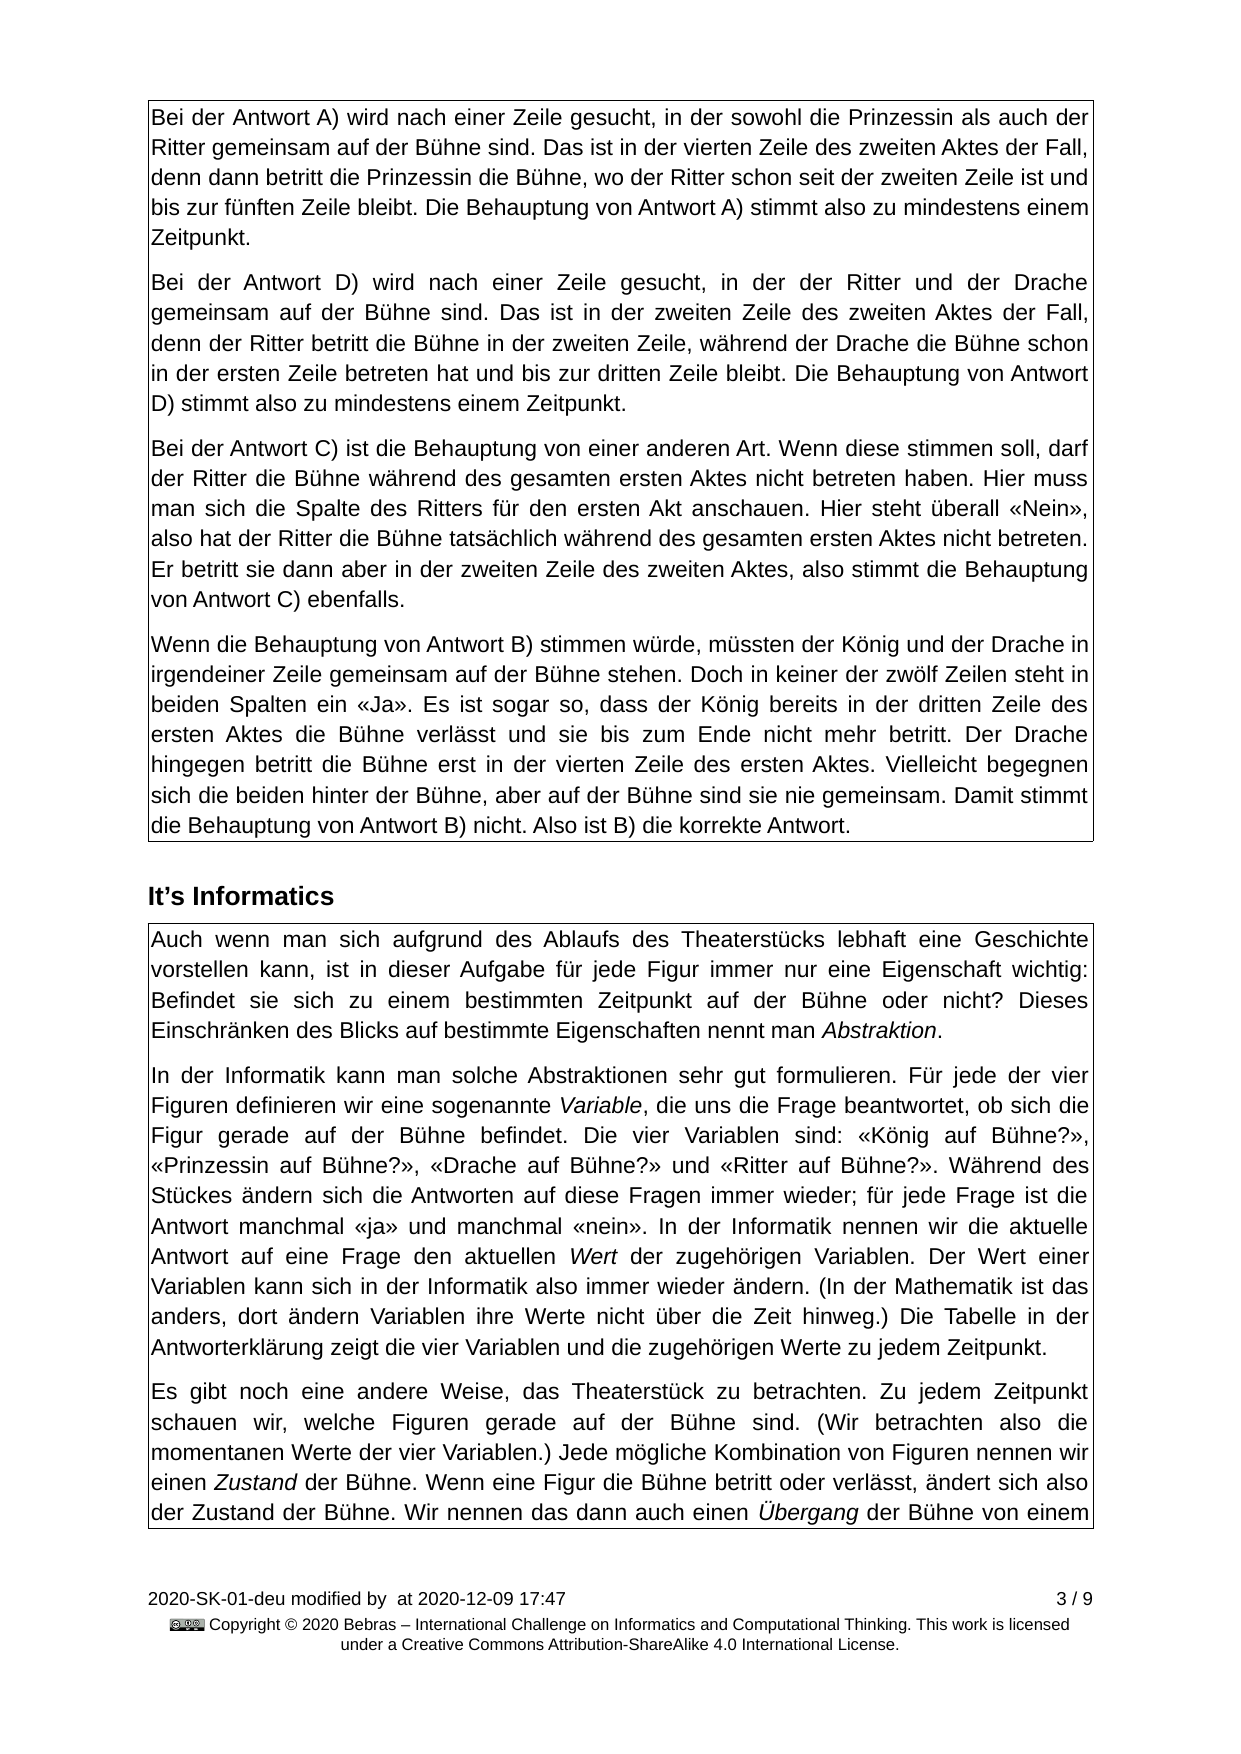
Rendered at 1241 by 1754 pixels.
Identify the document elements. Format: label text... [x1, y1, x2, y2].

text Wenn die Behauptung von Antwort B) stimmen würde, müssten der König und der Drache in irgendeiner Zeile gemeinsam auf der Bühne stehen. Doch in keiner der zwölf Zeilen steht in beiden Spalten ein «Ja». Es ist sogar so, dass der König bereits in der dritten Zeile des ersten Aktes die Bühne verlässt und sie bis zum Ende nicht mehr betritt. Der Drache hingegen betritt die Bühne erst in der vierten Zeile des ersten Aktes. Vielleicht begegnen sich die beiden hinter der Bühne, aber auf der Bühne sind sie nie gemeinsam. Damit stimmt die Behauptung von Antwort B) nicht. Also ist B) die korrekte Antwort. [149, 627, 1093, 841]
text Es gibt noch eine andere Weise, das Theaterstück zu betrachten. Zu jedem Zeitpunkt schauen wir, welche Figuren gerade auf der Bühne sind. (Wir betrachten also die momentanen Werte der vier Variablen.) Jede mögliche Kombination von Figuren nennen wir einen Zustand der Bühne. Wenn eine Figur die Bühne betritt oder verlässt, ändert sich also der Zustand der Bühne. Wir nennen das dann auch einen Übergang der Bühne von einem [149, 1375, 1093, 1528]
text Bei der Antwort C) ist die Behauptung von einer anderen Art. Wenn diese stimmen soll, darf der Ritter die Bühne während des gesamten ersten Aktes nicht betreten haben. Hier muss man sich die Spalte des Ritters für den ersten Akt anschauen. Hier steht überall «Nein», also hat der Ritter die Bühne tatsächlich während des gesamten ersten Aktes nicht betreten. Er betritt sie dann aber in der zweiten Zeile des zweiten Aktes, also stimmt die Behauptung von Antwort C) ebenfalls. [149, 432, 1093, 612]
subtitle It’s Informatics [148, 880, 1093, 911]
text Auch wenn man sich aufgrund des Ablaufs des Theaterstücks lebhaft eine Geschichte vorstellen kann, ist in dieser Aufgabe für jede Figur immer nur eine Eigenschaft wichtig: Befindet sie sich zu einem bestimmten Zeitpunkt auf der Bühne oder nicht? Dieses Einschränken des Blicks auf bestimmte Eigenschaften nennt man Abstraktion. [149, 924, 1093, 1043]
text In der Informatik kann man solche Abstraktionen sehr gut formulieren. Für jede der vier Figuren definieren wir eine sogenannte Variable, die uns die Frage beantwortet, ob sich die Figur gerade auf der Bühne befindet. Die vier Variablen sind: «König auf Bühne?», «Prinzessin auf Bühne?», «Drache auf Bühne?» und «Ritter auf Bühne?». Während des Stückes ändern sich die Antworten auf diese Fragen immer wieder; für jede Frage ist die Antwort manchmal «ja» und manchmal «nein». In der Informatik nennen wir die aktuelle Antwort auf eine Frage den aktuellen Wert der zugehörigen Variablen. Der Wert einer Variablen kann sich in der Informatik also immer wieder ändern. (In der Mathematik ist das anders, dort ändern Variablen ihre Werte nicht über die Zeit hinweg.) Die Tabelle in der Antworterklärung zeigt die vier Variablen und die zugehörigen Werte zu jedem Zeitpunkt. [149, 1059, 1093, 1360]
text Bei der Antwort A) wird nach einer Zeile gesucht, in der sowohl die Prinzessin als auch der Ritter gemeinsam auf der Bühne sind. Das ist in der vierten Zeile des zweiten Aktes der Fall, denn dann betritt die Prinzessin die Bühne, wo der Ritter schon seit der zweiten Zeile ist und bis zur fünften Zeile bleibt. Die Behauptung von Antwort A) stimmt also zu mindestens einem Zeitpunkt. [149, 101, 1093, 251]
text Bei der Antwort D) wird nach einer Zeile gesucht, in der der Ritter und der Drache gemeinsam auf der Bühne sind. Das ist in der zweiten Zeile des zweiten Aktes der Fall, denn der Ritter betritt die Bühne in der zweiten Zeile, während der Drache die Bühne schon in der ersten Zeile betreten hat und bis zur dritten Zeile bleibt. Die Behauptung von Antwort D) stimmt also zu mindestens einem Zeitpunkt. [149, 266, 1093, 416]
